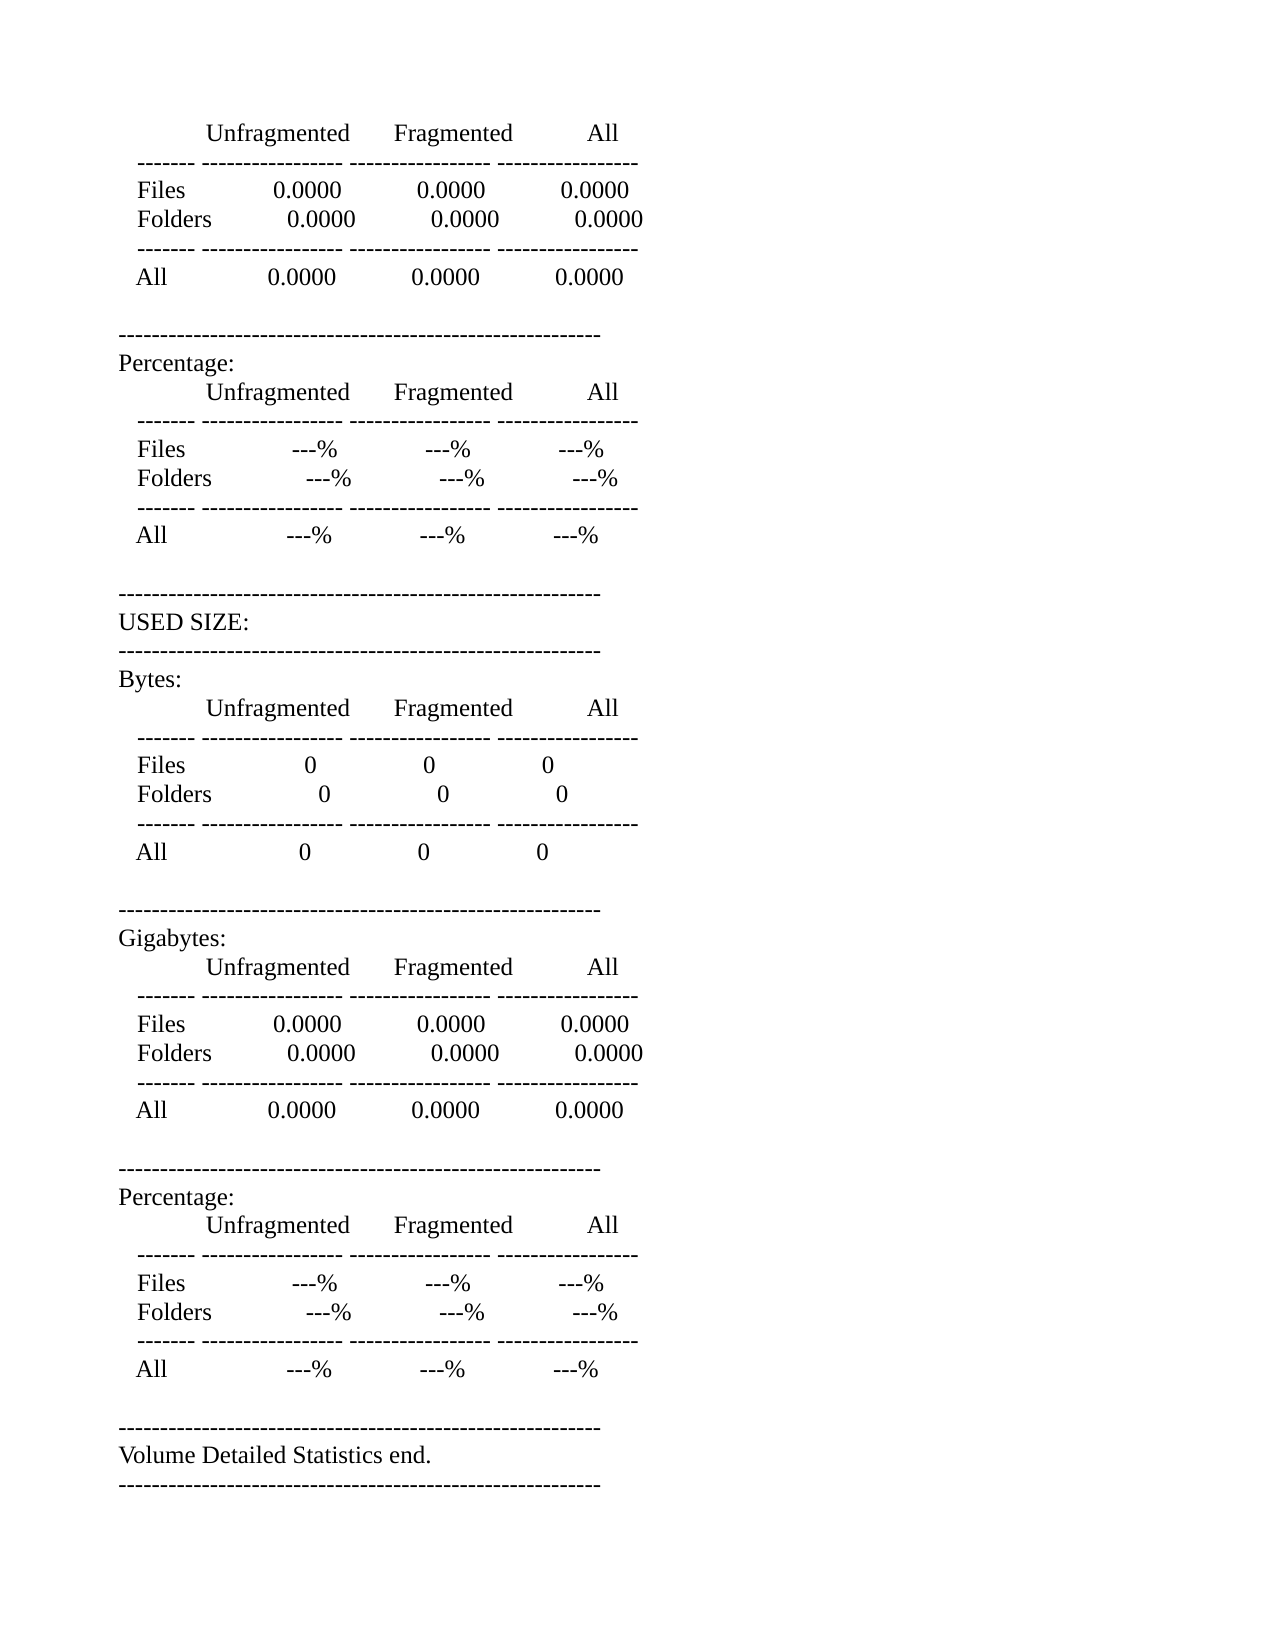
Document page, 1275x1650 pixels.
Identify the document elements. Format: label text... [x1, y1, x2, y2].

text ---------------------------------------------------------- [118, 578, 1157, 607]
text Files ---% ---% ---% [118, 1268, 1157, 1297]
text ------- ----------------- ----------------- ----------------- [118, 147, 1157, 176]
text Unfragmented Fragmented All [118, 952, 1157, 981]
text All 0.0000 0.0000 0.0000 [118, 262, 1157, 291]
text ---------------------------------------------------------- [118, 894, 1157, 923]
text ---------------------------------------------------------- [118, 636, 1157, 664]
text Volume Detailed Statistics end. [118, 1441, 1157, 1469]
text All ---% ---% ---% [118, 521, 1157, 549]
text Bytes: [118, 664, 1157, 693]
text All ---% ---% ---% [118, 1354, 1157, 1383]
text Folders 0 0 0 [118, 779, 1157, 808]
text Gigabytes: [118, 923, 1157, 952]
text Percentage: [118, 348, 1157, 377]
text Folders 0.0000 0.0000 0.0000 [118, 1038, 1157, 1067]
text ------- ----------------- ----------------- ----------------- [118, 492, 1157, 521]
text ---------------------------------------------------------- [118, 1469, 1157, 1498]
text ------- ----------------- ----------------- ----------------- [118, 406, 1157, 434]
text ------- ----------------- ----------------- ----------------- [118, 808, 1157, 837]
text Unfragmented Fragmented All [118, 1211, 1157, 1239]
text ------- ----------------- ----------------- ----------------- [118, 1239, 1157, 1268]
text ------- ----------------- ----------------- ----------------- [118, 1326, 1157, 1354]
text Files 0 0 0 [118, 751, 1157, 779]
text Files 0.0000 0.0000 0.0000 [118, 1009, 1157, 1038]
text ---------------------------------------------------------- [118, 1412, 1157, 1441]
text ---------------------------------------------------------- [118, 319, 1157, 348]
text Folders ---% ---% ---% [118, 1297, 1157, 1326]
text Unfragmented Fragmented All [118, 118, 1157, 147]
text All 0.0000 0.0000 0.0000 [118, 1096, 1157, 1124]
text Unfragmented Fragmented All [118, 377, 1157, 406]
text Files 0.0000 0.0000 0.0000 [118, 176, 1157, 204]
text ------- ----------------- ----------------- ----------------- [118, 233, 1157, 262]
text ------- ----------------- ----------------- ----------------- [118, 722, 1157, 751]
text Files ---% ---% ---% [118, 434, 1157, 463]
text ------- ----------------- ----------------- ----------------- [118, 1067, 1157, 1096]
text All 0 0 0 [118, 837, 1157, 866]
text USED SIZE: [118, 607, 1157, 636]
text ---------------------------------------------------------- [118, 1153, 1157, 1182]
text ------- ----------------- ----------------- ----------------- [118, 981, 1157, 1009]
text Folders 0.0000 0.0000 0.0000 [118, 204, 1157, 233]
text Unfragmented Fragmented All [118, 693, 1157, 722]
text Percentage: [118, 1182, 1157, 1211]
text Folders ---% ---% ---% [118, 463, 1157, 492]
